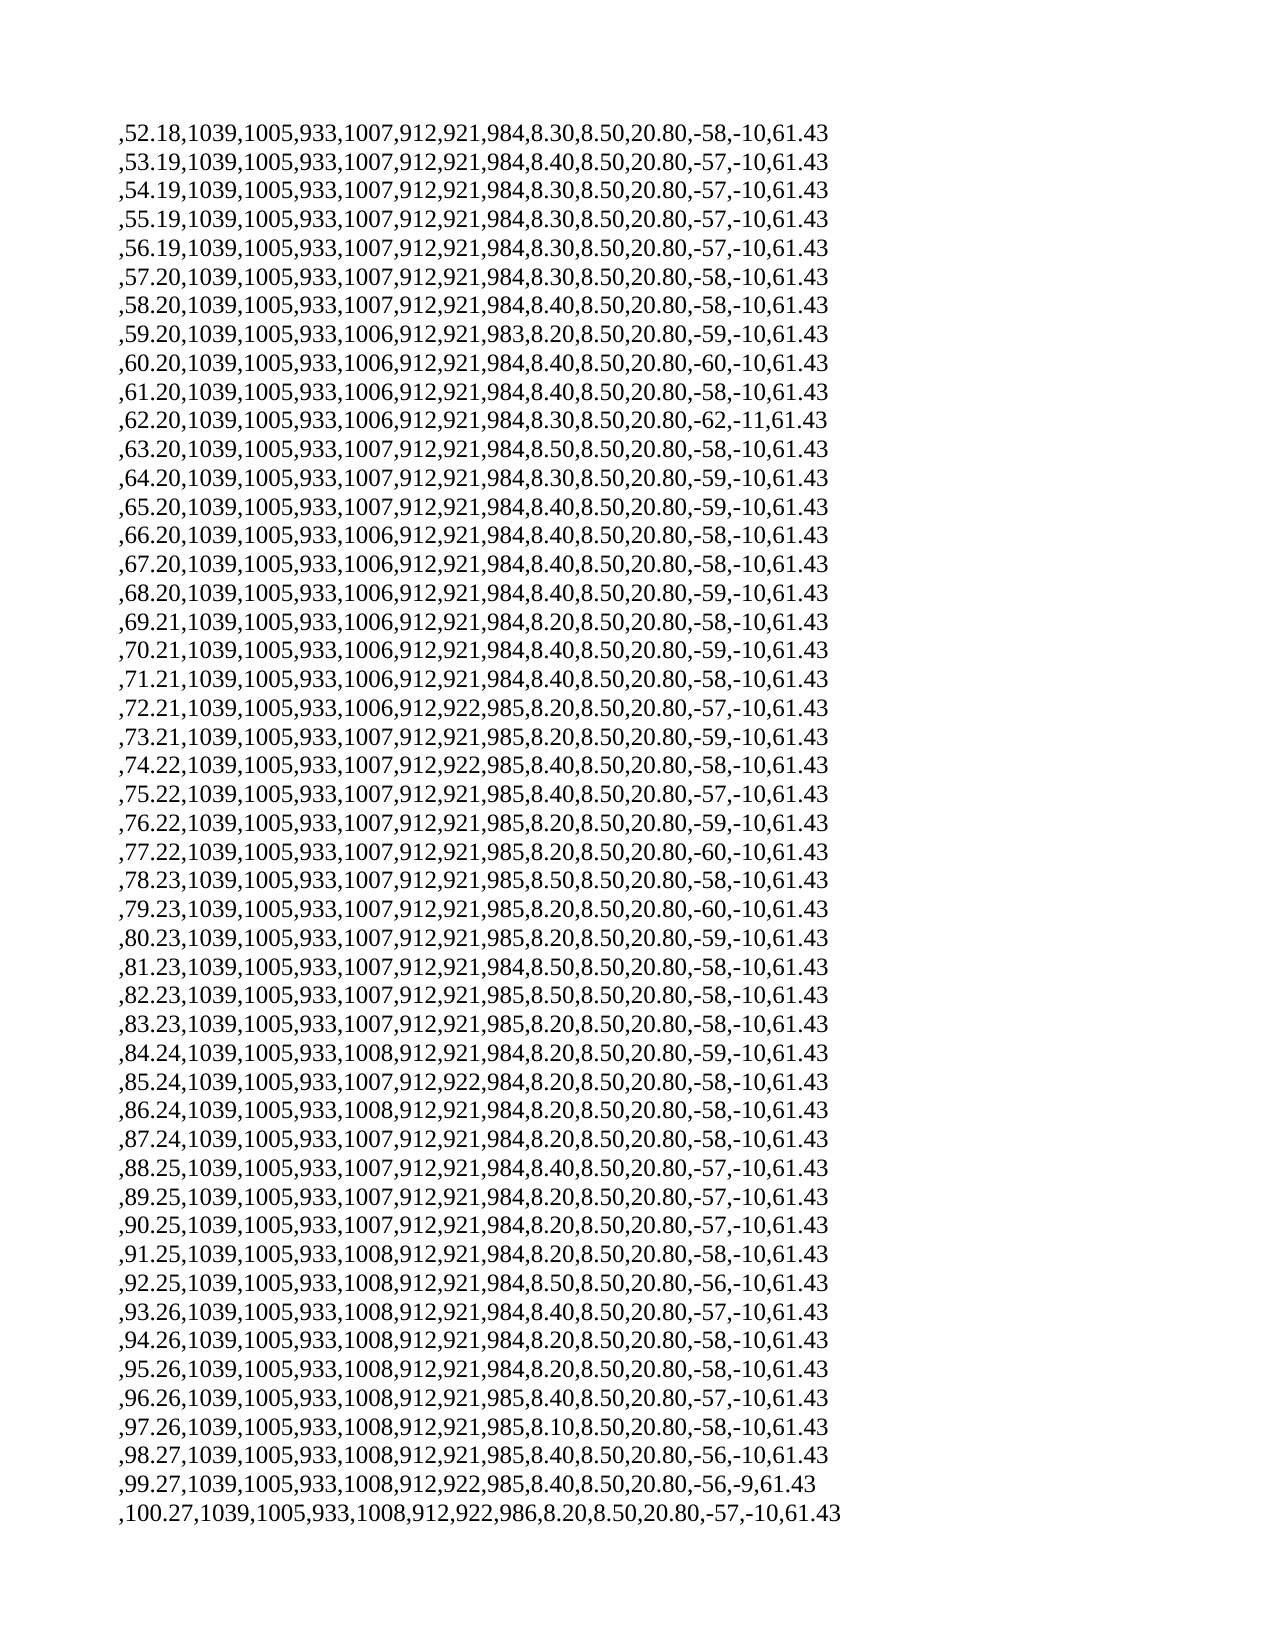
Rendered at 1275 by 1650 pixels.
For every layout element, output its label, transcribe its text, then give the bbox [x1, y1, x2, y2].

text ,74.22,1039,1005,933,1007,912,922,985,8.40,8.50,20.80,-58,-10,61.43 [118, 751, 1157, 779]
text ,67.20,1039,1005,933,1006,912,921,984,8.40,8.50,20.80,-58,-10,61.43 [118, 549, 1157, 578]
text ,86.24,1039,1005,933,1008,912,921,984,8.20,8.50,20.80,-58,-10,61.43 [118, 1096, 1157, 1124]
text ,85.24,1039,1005,933,1007,912,922,984,8.20,8.50,20.80,-58,-10,61.43 [118, 1067, 1157, 1096]
text ,87.24,1039,1005,933,1007,912,921,984,8.20,8.50,20.80,-58,-10,61.43 [118, 1124, 1157, 1153]
text ,84.24,1039,1005,933,1008,912,921,984,8.20,8.50,20.80,-59,-10,61.43 [118, 1038, 1157, 1067]
text ,66.20,1039,1005,933,1006,912,921,984,8.40,8.50,20.80,-58,-10,61.43 [118, 521, 1157, 549]
text ,88.25,1039,1005,933,1007,912,921,984,8.40,8.50,20.80,-57,-10,61.43 [118, 1153, 1157, 1182]
text ,80.23,1039,1005,933,1007,912,921,985,8.20,8.50,20.80,-59,-10,61.43 [118, 923, 1157, 952]
text ,77.22,1039,1005,933,1007,912,921,985,8.20,8.50,20.80,-60,-10,61.43 [118, 837, 1157, 866]
text ,95.26,1039,1005,933,1008,912,921,984,8.20,8.50,20.80,-58,-10,61.43 [118, 1354, 1157, 1383]
text ,57.20,1039,1005,933,1007,912,921,984,8.30,8.50,20.80,-58,-10,61.43 [118, 262, 1157, 291]
text ,73.21,1039,1005,933,1007,912,921,985,8.20,8.50,20.80,-59,-10,61.43 [118, 722, 1157, 751]
text ,56.19,1039,1005,933,1007,912,921,984,8.30,8.50,20.80,-57,-10,61.43 [118, 233, 1157, 262]
text ,62.20,1039,1005,933,1006,912,921,984,8.30,8.50,20.80,-62,-11,61.43 [118, 406, 1157, 434]
text ,59.20,1039,1005,933,1006,912,921,983,8.20,8.50,20.80,-59,-10,61.43 [118, 319, 1157, 348]
text ,94.26,1039,1005,933,1008,912,921,984,8.20,8.50,20.80,-58,-10,61.43 [118, 1326, 1157, 1354]
text ,52.18,1039,1005,933,1007,912,921,984,8.30,8.50,20.80,-58,-10,61.43 [118, 118, 1157, 147]
text ,83.23,1039,1005,933,1007,912,921,985,8.20,8.50,20.80,-58,-10,61.43 [118, 1009, 1157, 1038]
text ,96.26,1039,1005,933,1008,912,921,985,8.40,8.50,20.80,-57,-10,61.43 [118, 1383, 1157, 1412]
text ,93.26,1039,1005,933,1008,912,921,984,8.40,8.50,20.80,-57,-10,61.43 [118, 1297, 1157, 1326]
text ,55.19,1039,1005,933,1007,912,921,984,8.30,8.50,20.80,-57,-10,61.43 [118, 204, 1157, 233]
text ,98.27,1039,1005,933,1008,912,921,985,8.40,8.50,20.80,-56,-10,61.43 [118, 1441, 1157, 1469]
text ,100.27,1039,1005,933,1008,912,922,986,8.20,8.50,20.80,-57,-10,61.43 [118, 1498, 1157, 1527]
text ,82.23,1039,1005,933,1007,912,921,985,8.50,8.50,20.80,-58,-10,61.43 [118, 981, 1157, 1009]
text ,63.20,1039,1005,933,1007,912,921,984,8.50,8.50,20.80,-58,-10,61.43 [118, 434, 1157, 463]
text ,53.19,1039,1005,933,1007,912,921,984,8.40,8.50,20.80,-57,-10,61.43 [118, 147, 1157, 176]
text ,60.20,1039,1005,933,1006,912,921,984,8.40,8.50,20.80,-60,-10,61.43 [118, 348, 1157, 377]
text ,64.20,1039,1005,933,1007,912,921,984,8.30,8.50,20.80,-59,-10,61.43 [118, 463, 1157, 492]
text ,89.25,1039,1005,933,1007,912,921,984,8.20,8.50,20.80,-57,-10,61.43 [118, 1182, 1157, 1211]
text ,76.22,1039,1005,933,1007,912,921,985,8.20,8.50,20.80,-59,-10,61.43 [118, 808, 1157, 837]
text ,72.21,1039,1005,933,1006,912,922,985,8.20,8.50,20.80,-57,-10,61.43 [118, 693, 1157, 722]
text ,75.22,1039,1005,933,1007,912,921,985,8.40,8.50,20.80,-57,-10,61.43 [118, 779, 1157, 808]
text ,90.25,1039,1005,933,1007,912,921,984,8.20,8.50,20.80,-57,-10,61.43 [118, 1211, 1157, 1239]
text ,54.19,1039,1005,933,1007,912,921,984,8.30,8.50,20.80,-57,-10,61.43 [118, 176, 1157, 204]
text ,68.20,1039,1005,933,1006,912,921,984,8.40,8.50,20.80,-59,-10,61.43 [118, 578, 1157, 607]
text ,65.20,1039,1005,933,1007,912,921,984,8.40,8.50,20.80,-59,-10,61.43 [118, 492, 1157, 521]
text ,91.25,1039,1005,933,1008,912,921,984,8.20,8.50,20.80,-58,-10,61.43 [118, 1239, 1157, 1268]
text ,69.21,1039,1005,933,1006,912,921,984,8.20,8.50,20.80,-58,-10,61.43 [118, 607, 1157, 636]
text ,71.21,1039,1005,933,1006,912,921,984,8.40,8.50,20.80,-58,-10,61.43 [118, 664, 1157, 693]
text ,97.26,1039,1005,933,1008,912,921,985,8.10,8.50,20.80,-58,-10,61.43 [118, 1412, 1157, 1441]
text ,58.20,1039,1005,933,1007,912,921,984,8.40,8.50,20.80,-58,-10,61.43 [118, 291, 1157, 319]
text ,70.21,1039,1005,933,1006,912,921,984,8.40,8.50,20.80,-59,-10,61.43 [118, 636, 1157, 664]
text ,99.27,1039,1005,933,1008,912,922,985,8.40,8.50,20.80,-56,-9,61.43 [118, 1469, 1157, 1498]
text ,92.25,1039,1005,933,1008,912,921,984,8.50,8.50,20.80,-56,-10,61.43 [118, 1268, 1157, 1297]
text ,81.23,1039,1005,933,1007,912,921,984,8.50,8.50,20.80,-58,-10,61.43 [118, 952, 1157, 981]
text ,61.20,1039,1005,933,1006,912,921,984,8.40,8.50,20.80,-58,-10,61.43 [118, 377, 1157, 406]
text ,79.23,1039,1005,933,1007,912,921,985,8.20,8.50,20.80,-60,-10,61.43 [118, 894, 1157, 923]
text ,78.23,1039,1005,933,1007,912,921,985,8.50,8.50,20.80,-58,-10,61.43 [118, 866, 1157, 894]
